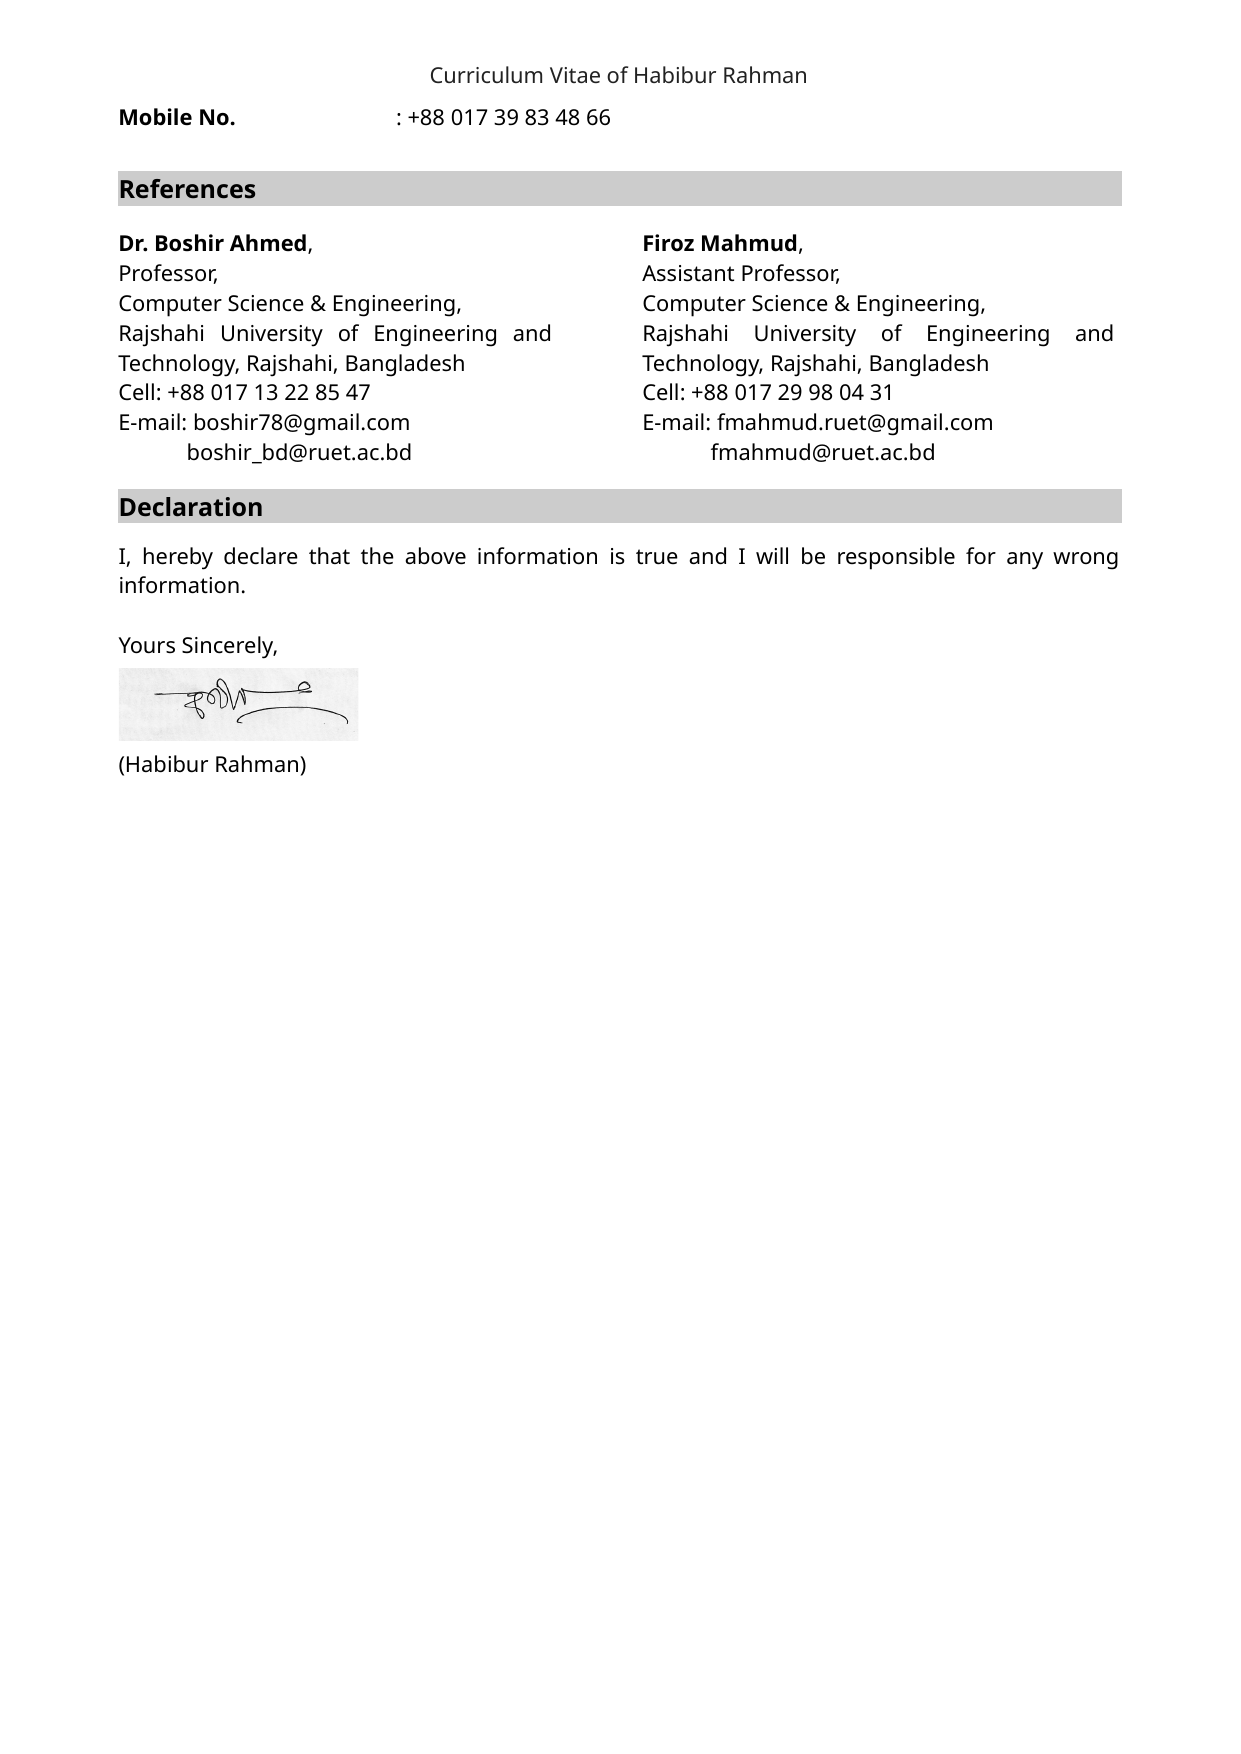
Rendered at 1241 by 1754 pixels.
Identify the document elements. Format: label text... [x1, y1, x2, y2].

text I, hereby declare that the above information is true and I will be responsible for any wrong information. [118, 541, 1122, 600]
text Yours Sincerely, [118, 630, 1122, 660]
text (Habibur Rahman) [118, 749, 1122, 779]
text References [118, 171, 1122, 206]
table_header Dr. Boshir Ahmed, Professor, Computer Science & Engineering, Rajshahi University of Engineering and Technology, Rajshahi, Bangladesh Cell: +88 017 13 22 85 47 E-mail: boshir78@gmail.com boshir_bd@ruet.ac.bd [118, 223, 558, 472]
table_header [558, 223, 642, 472]
picture [118, 668, 359, 741]
text Declaration [118, 489, 1122, 523]
table_cell Mobile No. [118, 96, 390, 137]
table_cell : +88 017 39 83 48 66 [390, 96, 1121, 137]
table_header Firoz Mahmud, Assistant Professor, Computer Science & Engineering, Rajshahi University of Engineering and Technology, Rajshahi, Bangladesh Cell: +88 017 29 98 04 31 E-mail: fmahmud.ruet@gmail.com fmahmud@ruet.ac.bd [643, 223, 1121, 472]
